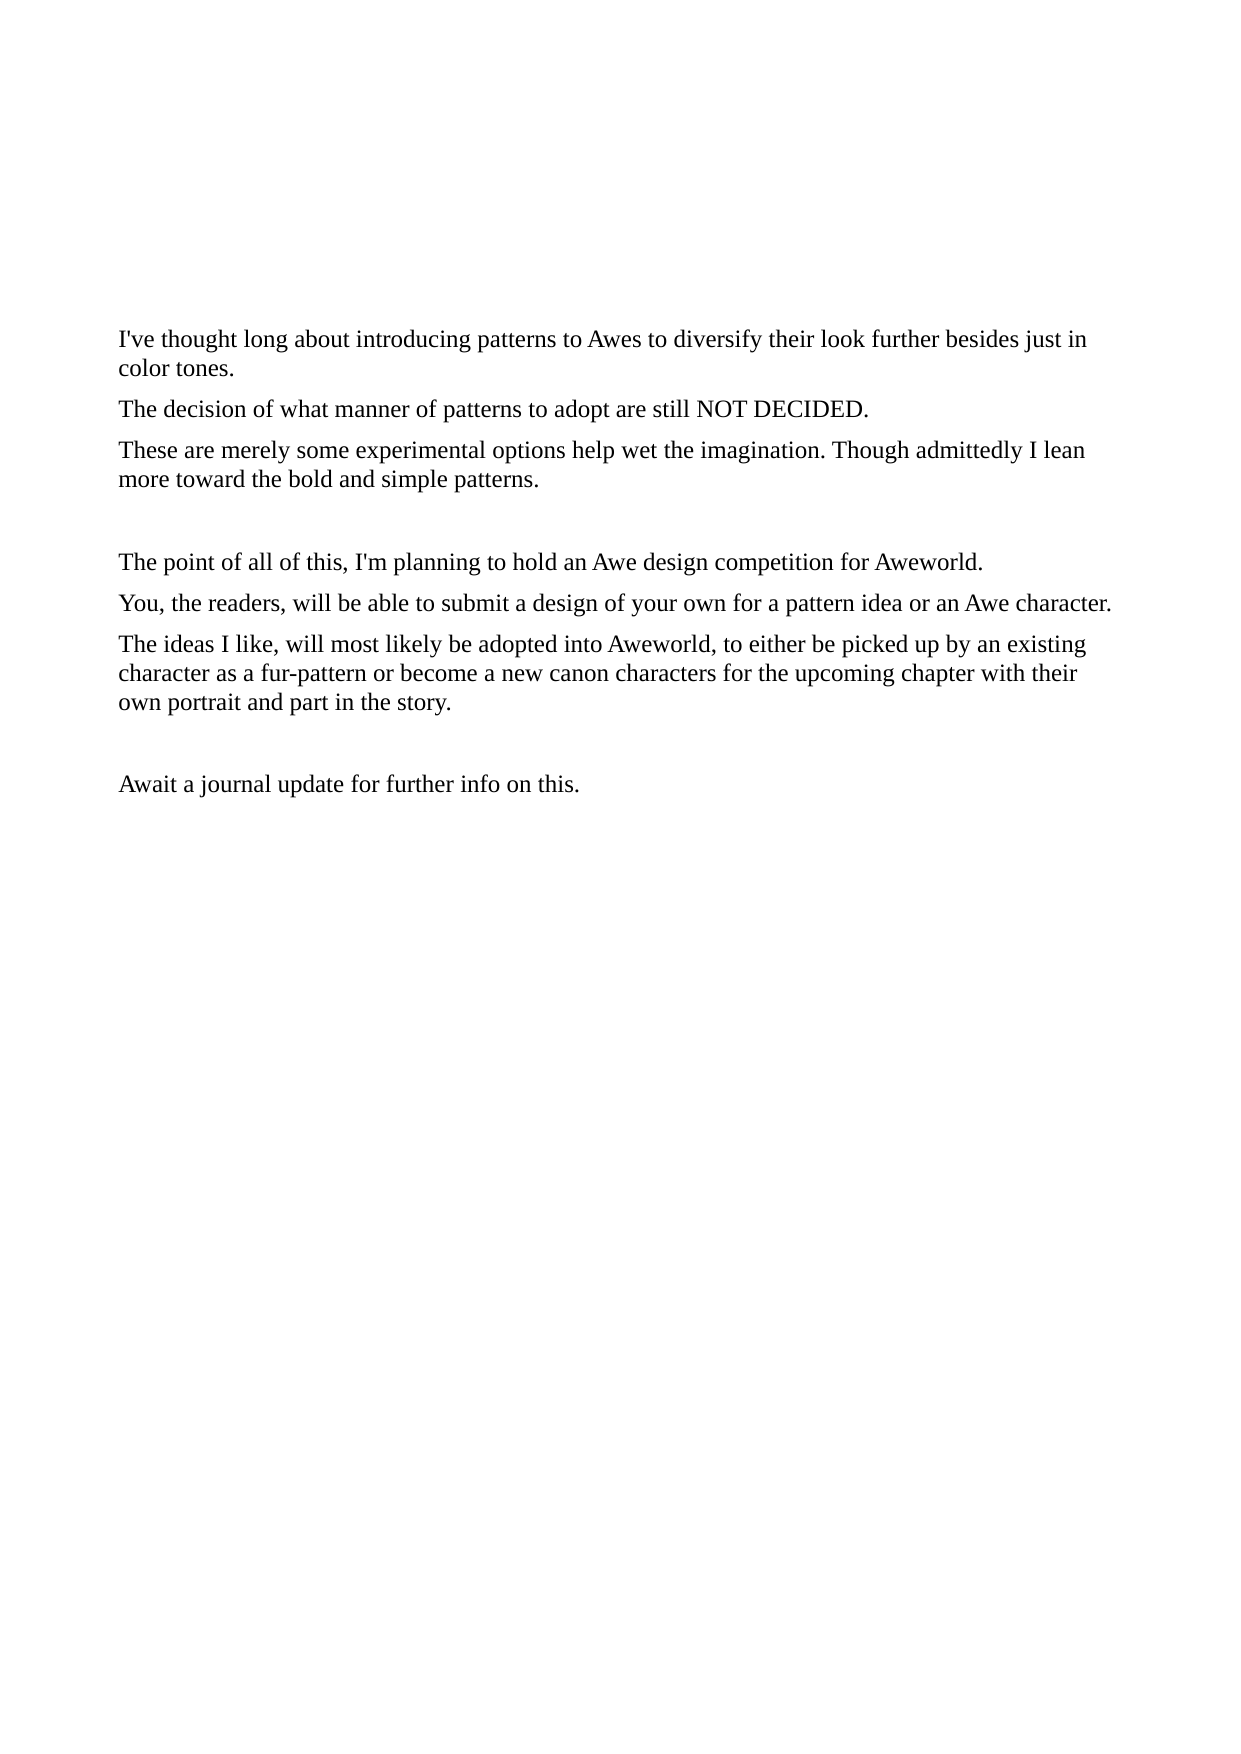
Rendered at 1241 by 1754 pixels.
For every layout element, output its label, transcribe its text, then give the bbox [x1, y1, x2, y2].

text The decision of what manner of patterns to adopt are still NOT DECIDED. [118, 394, 1122, 423]
text Await a journal update for further info on this. [118, 769, 1122, 798]
text You, the readers, will be able to submit a design of your own for a pattern idea or an Awe character. [118, 588, 1122, 617]
text The point of all of this, I'm planning to hold an Awe design competition for Aweworld. [118, 547, 1122, 576]
text The ideas I like, will most likely be adopted into Aweworld, to either be picked up by an existing character as a fur-pattern or become a new canon characters for the upcoming chapter with their own portrait and part in the story. [118, 629, 1122, 716]
text These are merely some experimental options help wet the imagination. Though admittedly I lean more toward the bold and simple patterns. [118, 436, 1122, 493]
text I've thought long about introducing patterns to Awes to diversify their look further besides just in color tones. [118, 324, 1122, 382]
